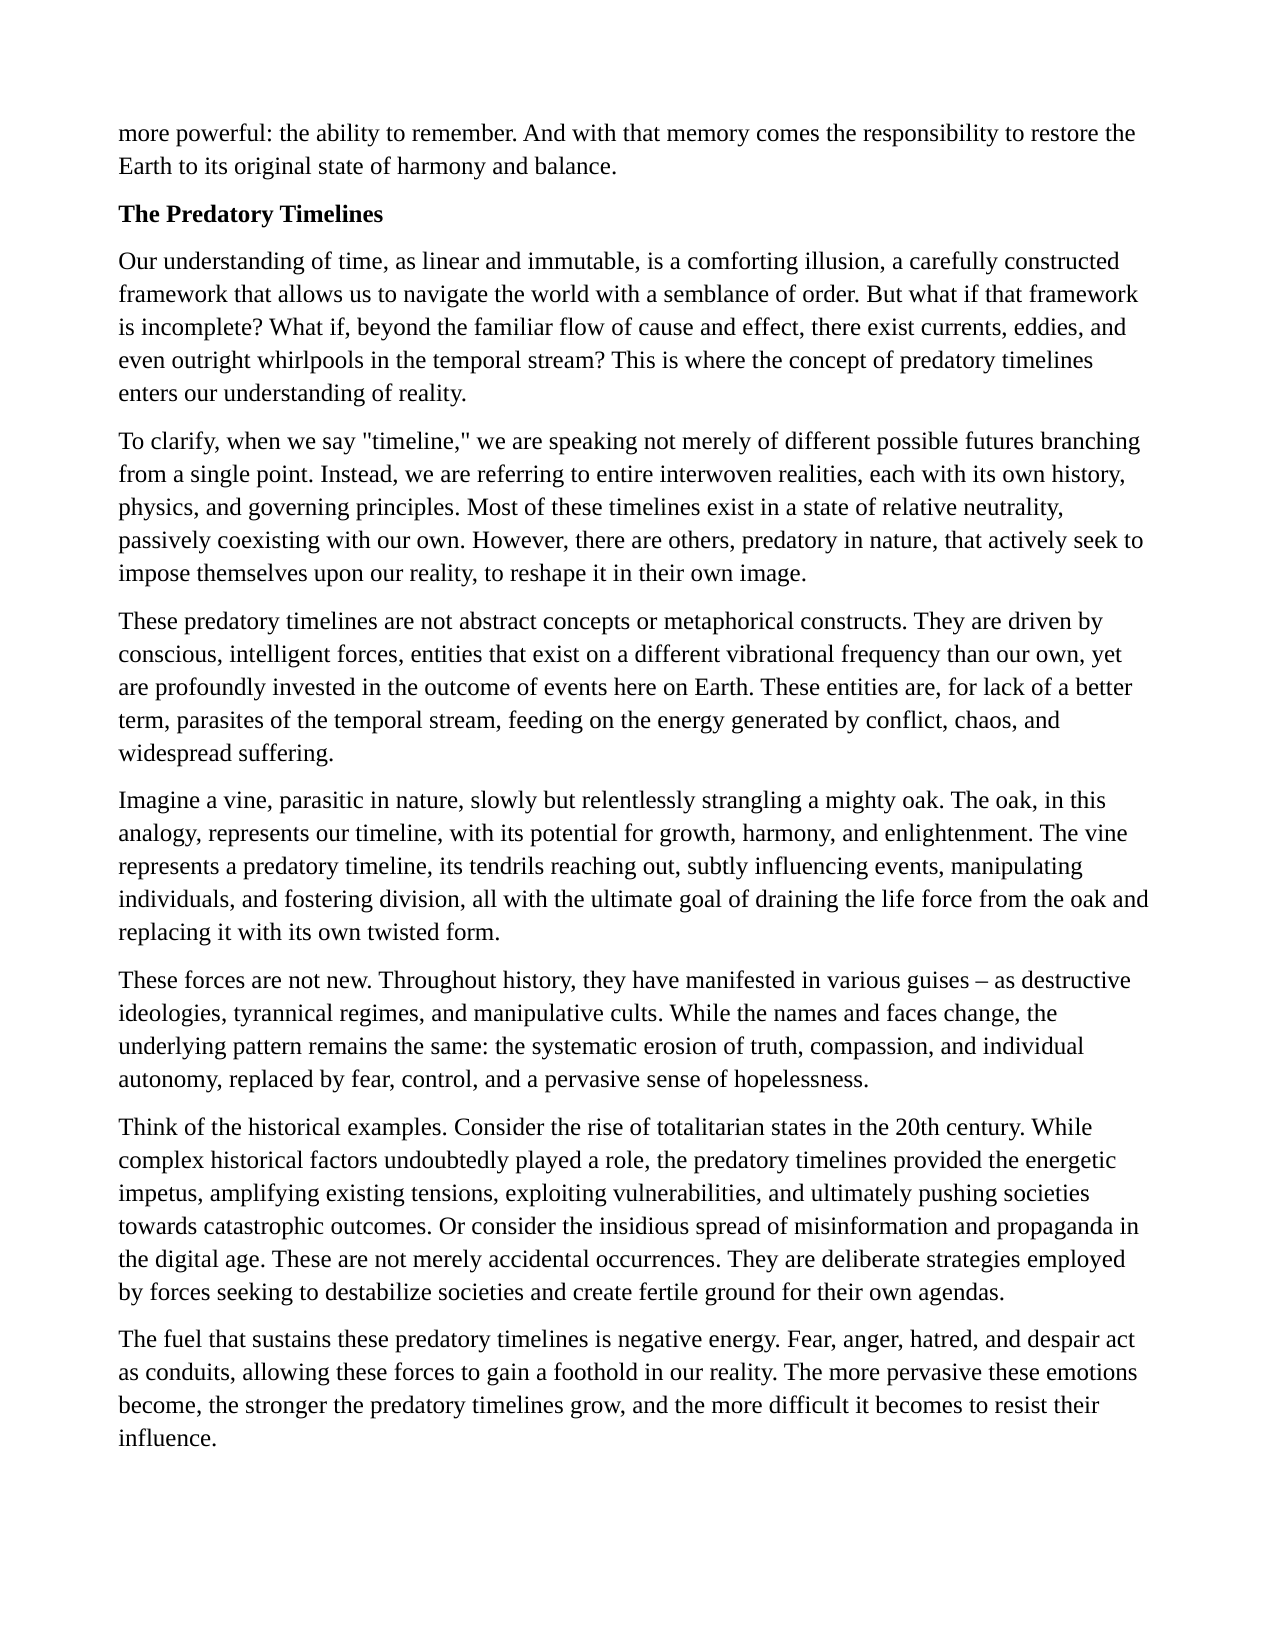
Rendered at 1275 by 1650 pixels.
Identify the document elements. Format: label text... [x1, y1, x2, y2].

text more powerful: the ability to remember. And with that memory comes the responsibility to restore the Earth to its original state of harmony and balance. [118, 118, 1157, 180]
text Imagine a vine, parasitic in nature, slowly but relentlessly strangling a mighty oak. The oak, in this analogy, represents our timeline, with its potential for growth, harmony, and enlightenment. The vine represents a predatory timeline, its tendrils reaching out, subtly influencing events, manipulating individuals, and fostering division, all with the ultimate goal of draining the life force from the oak and replacing it with its own twisted form. [118, 785, 1157, 946]
text These predatory timelines are not abstract concepts or metaphorical constructs. They are driven by conscious, intelligent forces, entities that exist on a different vibrational frequency than our own, yet are profoundly invested in the outcome of events here on Earth. These entities are, for lack of a better term, parasites of the temporal stream, feeding on the energy generated by conflict, chaos, and widespread suffering. [118, 606, 1157, 767]
text The Predatory Timelines [118, 199, 1157, 227]
text The fuel that sustains these predatory timelines is negative energy. Fear, anger, hatred, and despair act as conduits, allowing these forces to gain a foothold in our reality. The more pervasive these emotions become, the stronger the predatory timelines grow, and the more difficult it becomes to resist their influence. [118, 1324, 1157, 1452]
text These forces are not new. Throughout history, they have manifested in various guises – as destructive ideologies, tyrannical regimes, and manipulative cults. While the names and faces change, the underlying pattern remains the same: the systematic erosion of truth, compassion, and individual autonomy, replaced by fear, control, and a pervasive sense of hopelessness. [118, 965, 1157, 1093]
text Our understanding of time, as linear and immutable, is a comforting illusion, a carefully constructed framework that allows us to navigate the world with a semblance of order. But what if that framework is incomplete? What if, beyond the familiar flow of cause and effect, there exist currents, eddies, and even outright whirlpools in the temporal stream? This is where the concept of predatory timelines enters our understanding of reality. [118, 246, 1157, 407]
text Think of the historical examples. Consider the rise of totalitarian states in the 20th century. While complex historical factors undoubtedly played a role, the predatory timelines provided the energetic impetus, amplifying existing tensions, exploiting vulnerabilities, and ultimately pushing societies towards catastrophic outcomes. Or consider the insidious spread of misinformation and propaganda in the digital age. These are not merely accidental occurrences. They are deliberate strategies employed by forces seeking to destabilize societies and create fertile ground for their own agendas. [118, 1112, 1157, 1306]
text To clarify, when we say "timeline," we are speaking not merely of different possible futures branching from a single point. Instead, we are referring to entire interwoven realities, each with its own history, physics, and governing principles. Most of these timelines exist in a state of relative neutrality, passively coexisting with our own. However, there are others, predatory in nature, that actively seek to impose themselves upon our reality, to reshape it in their own image. [118, 426, 1157, 587]
